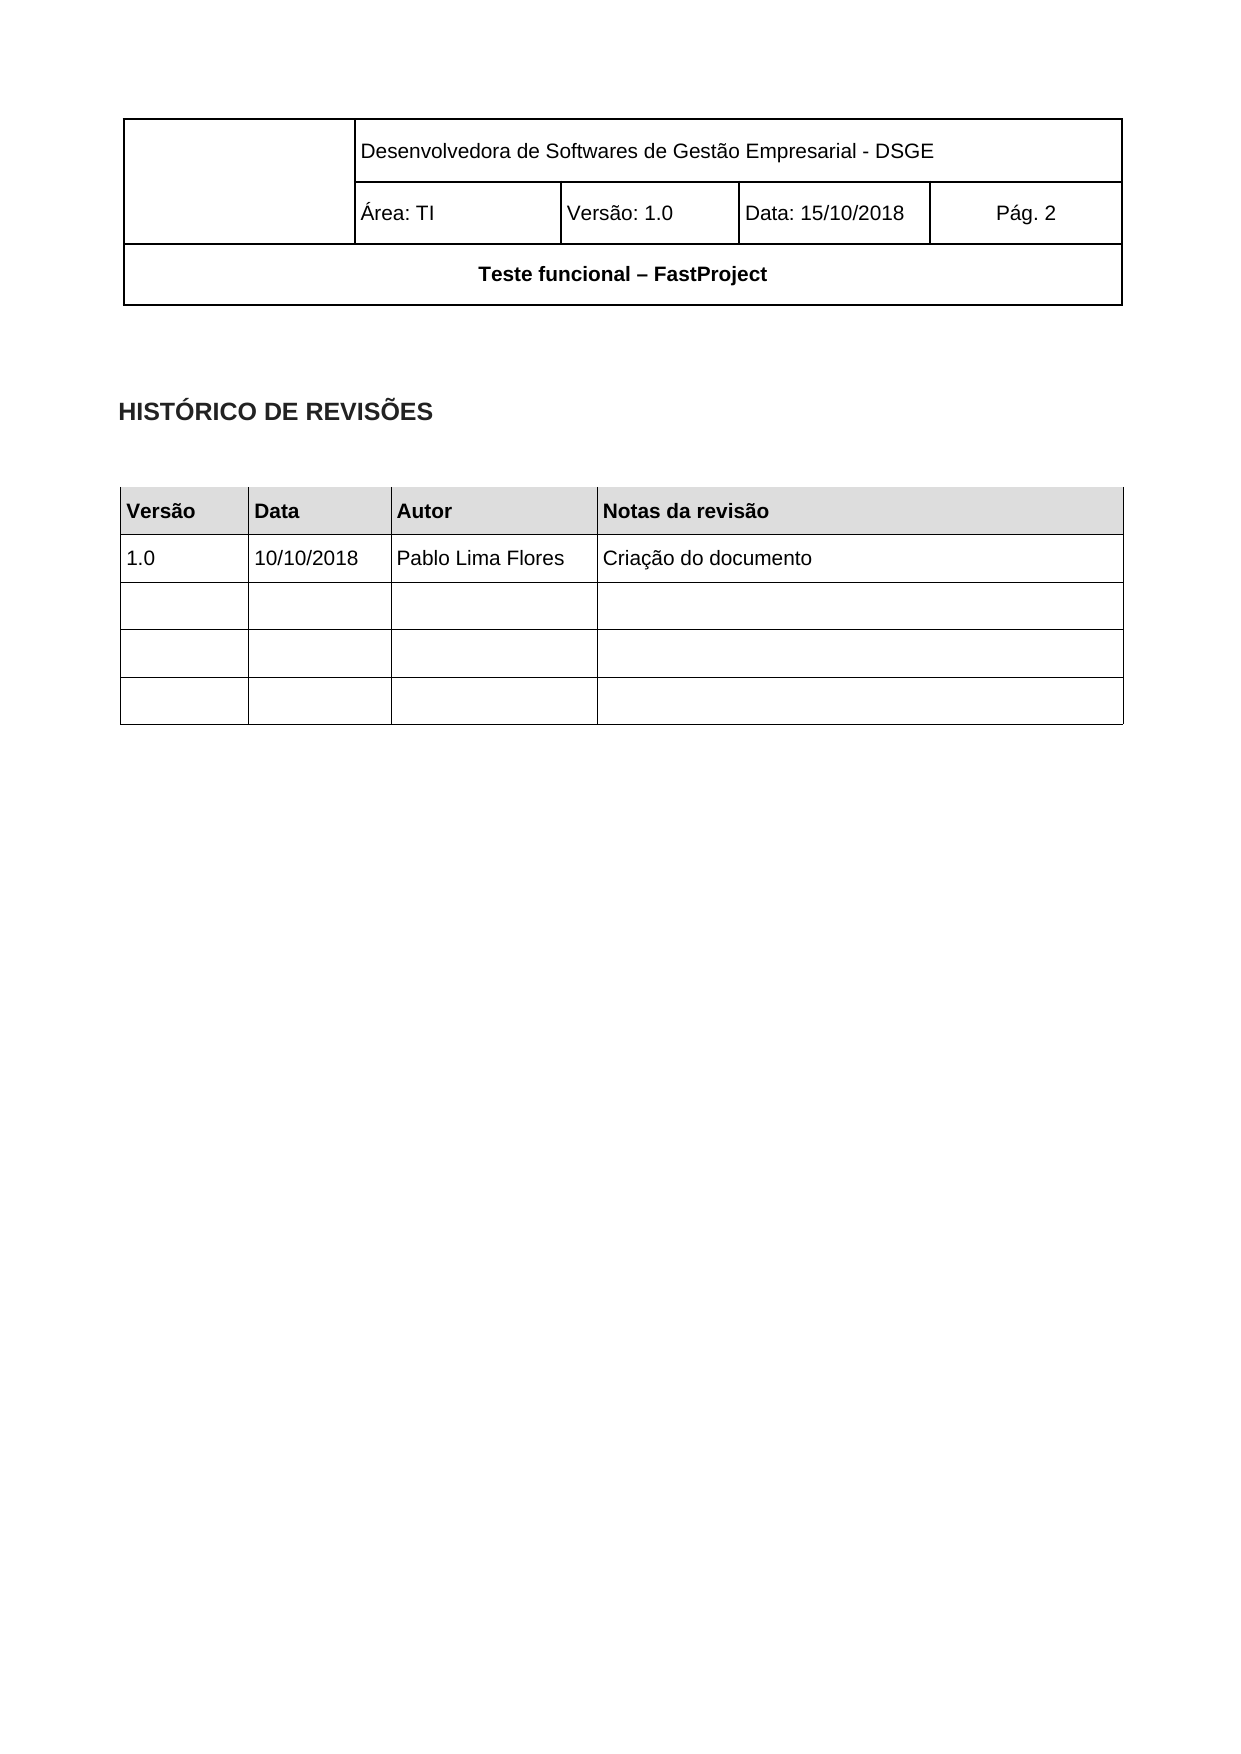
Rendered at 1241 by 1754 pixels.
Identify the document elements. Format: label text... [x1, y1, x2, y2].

table_cell [598, 630, 1123, 677]
table_header Versão [121, 487, 248, 534]
table_cell Criação do documento [598, 535, 1123, 582]
table_cell [392, 678, 597, 724]
table_header Autor [392, 487, 597, 534]
table_cell [598, 678, 1123, 724]
table_cell [598, 583, 1123, 629]
table_cell 10/10/2018 [249, 535, 391, 582]
table_header Data [249, 487, 391, 534]
table_cell [121, 583, 248, 629]
table_cell [249, 583, 391, 629]
table_cell [392, 583, 597, 629]
table_cell Pablo Lima Flores [392, 535, 597, 582]
table_cell [121, 678, 248, 724]
table_cell [249, 630, 391, 677]
table_cell [121, 630, 248, 677]
table_cell [392, 630, 597, 677]
text HISTÓRICO DE REVISÕES [118, 397, 1122, 426]
table_header Notas da revisão [598, 487, 1123, 534]
table_cell [249, 678, 391, 724]
table_cell 1.0 [121, 535, 248, 582]
